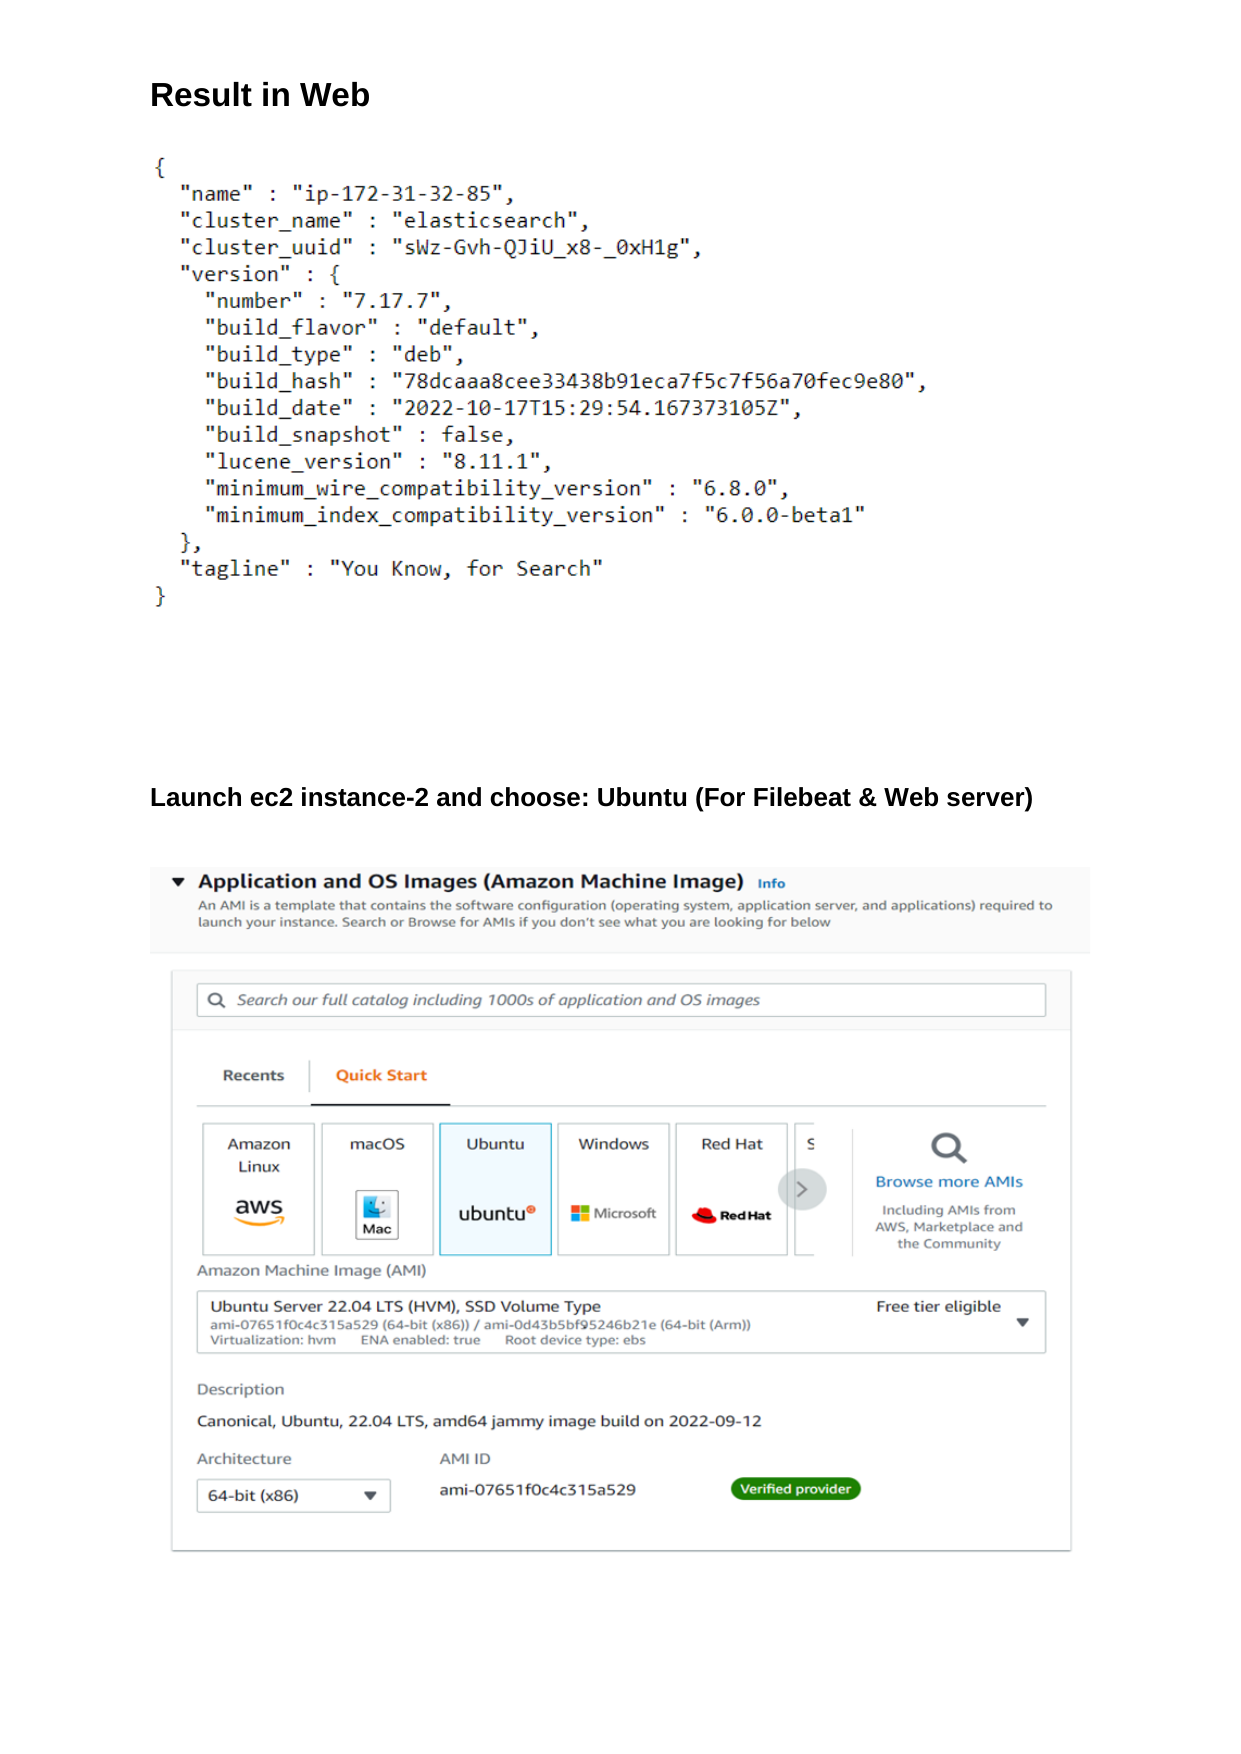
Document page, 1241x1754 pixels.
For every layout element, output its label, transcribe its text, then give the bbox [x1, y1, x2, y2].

text Launch ec2 instance-2 and choose: Ubuntu (For Filebeat & Web server) [150, 782, 1090, 812]
text Result in Web [150, 75, 1090, 113]
